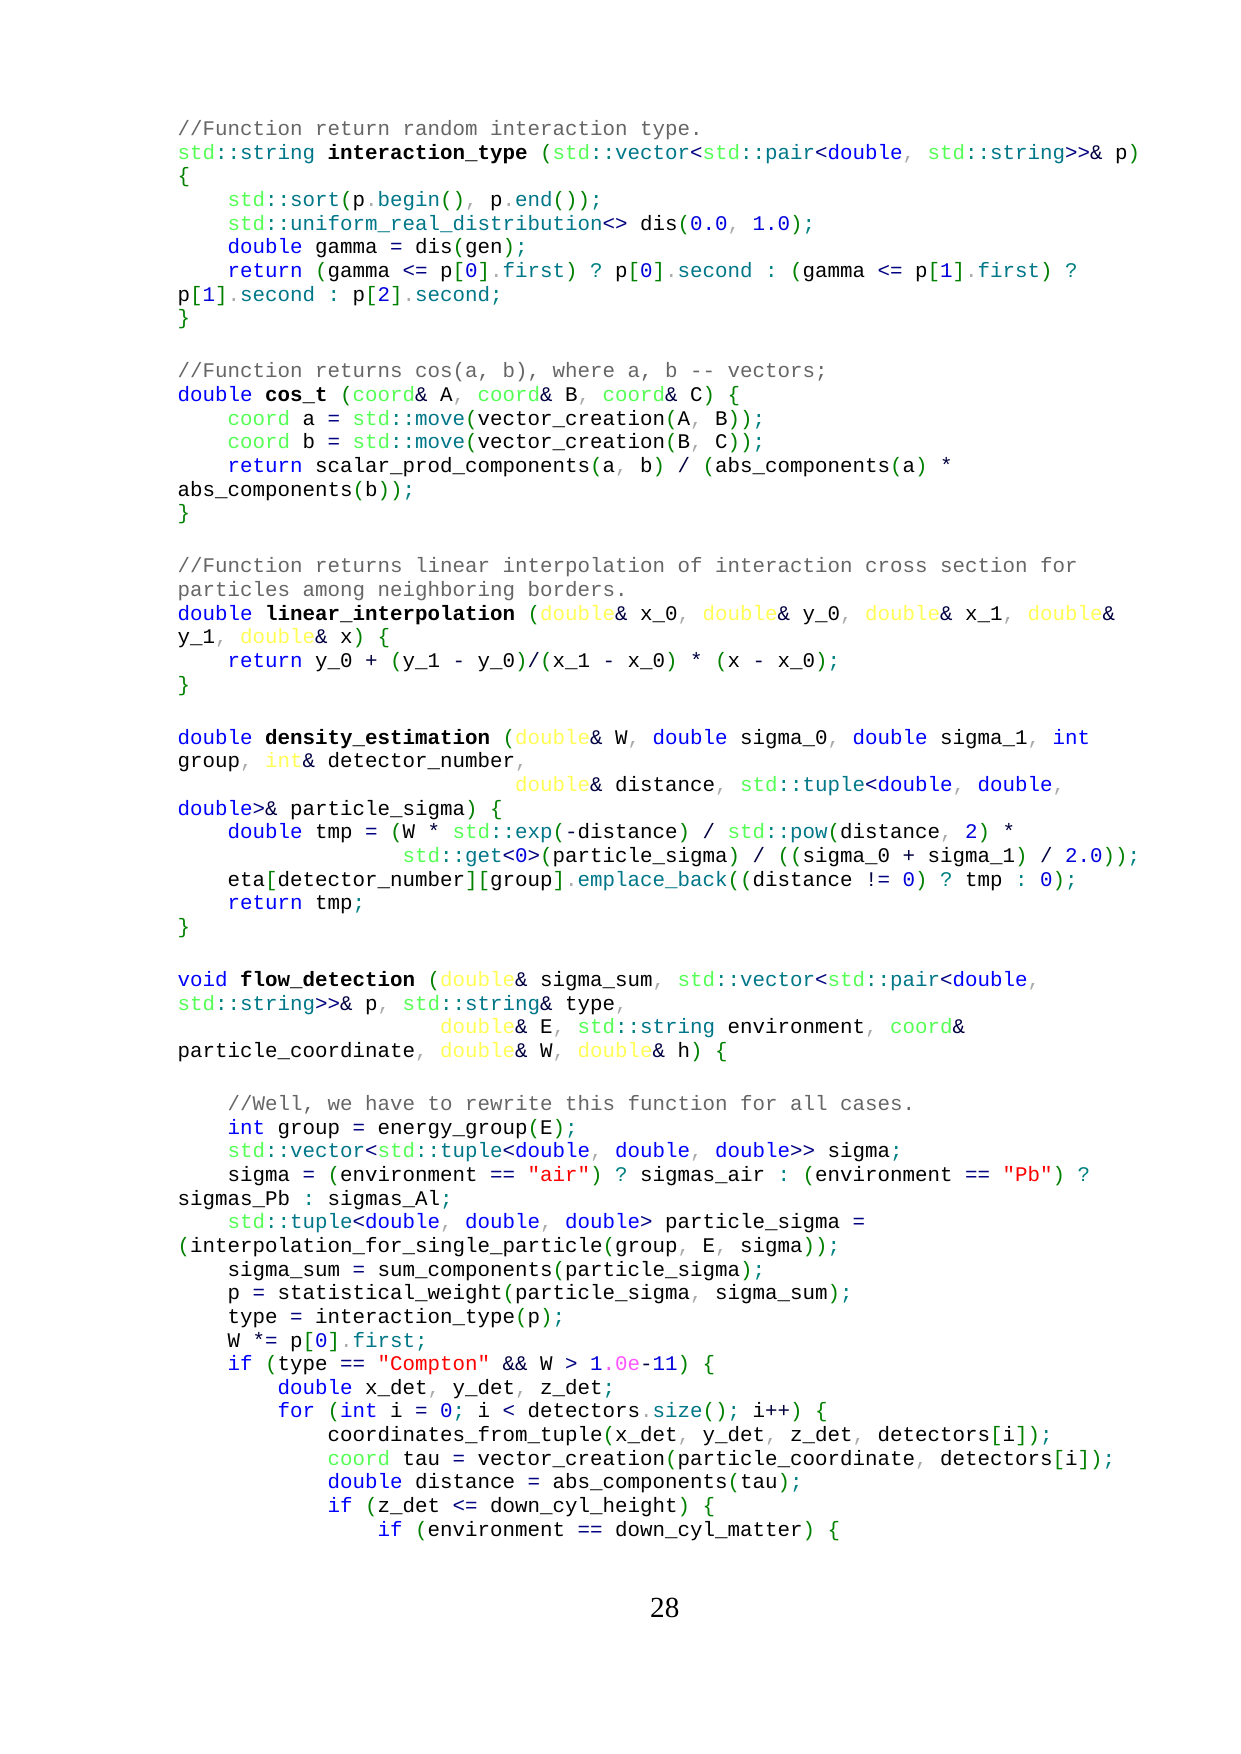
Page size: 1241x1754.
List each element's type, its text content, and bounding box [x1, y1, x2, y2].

text coord a = std::move(vector_creation(A, B)); [177, 408, 1152, 431]
text } [177, 916, 1152, 939]
text std::get<0>(particle_sigma) / ((sigma_0 + sigma_1) / 2.0)); [177, 845, 1152, 869]
text p = statistical_weight(particle_sigma, sigma_sum); [177, 1282, 1152, 1306]
text std::string interaction_type (std::vector<std::pair<double, std::string>>& p) { [177, 142, 1152, 189]
text return scalar_prod_components(a, b) / (abs_components(a) * abs_components(b)); [177, 455, 1152, 502]
text //Function returns cos(a, b), where a, b -- vectors; [177, 360, 1152, 384]
text double tmp = (W * std::exp(-distance) / std::pow(distance, 2) * [177, 821, 1152, 845]
text W *= p[0].first; [177, 1329, 1152, 1353]
text coord tau = vector_creation(particle_coordinate, detectors[i]); [177, 1448, 1152, 1471]
text return (gamma <= p[0].first) ? p[0].second : (gamma <= p[1].first) ? p[1].second : p[2].second; [177, 260, 1152, 307]
text void flow_detection (double& sigma_sum, std::vector<std::pair<double, std::string>>& p, std::string& type, [177, 969, 1152, 1016]
text std::vector<std::tuple<double, double, double>> sigma; [177, 1140, 1152, 1164]
text double& distance, std::tuple<double, double, double>& particle_sigma) { [177, 774, 1152, 821]
text eta[detector_number][group].emplace_back((distance != 0) ? tmp : 0); [177, 869, 1152, 892]
text if (type == "Compton" && W > 1.0e-11) { [177, 1353, 1152, 1377]
text type = interaction_type(p); [177, 1306, 1152, 1329]
text sigma_sum = sum_components(particle_sigma); [177, 1259, 1152, 1282]
text sigma = (environment == "air") ? sigmas_air : (environment == "Pb") ? sigmas_Pb : sigmas_Al; [177, 1164, 1152, 1211]
text double linear_interpolation (double& x_0, double& y_0, double& x_1, double& y_1, double& x) { [177, 603, 1152, 650]
text double& E, std::string environment, coord& particle_coordinate, double& W, double& h) { [177, 1016, 1152, 1064]
text double distance = abs_components(tau); [177, 1471, 1152, 1495]
text std::tuple<double, double, double> particle_sigma = (interpolation_for_single_particle(group, E, sigma)); [177, 1211, 1152, 1259]
text //Well, we have to rewrite this function for all cases. [177, 1093, 1152, 1117]
text int group = energy_group(E); [177, 1117, 1152, 1140]
text if (z_det <= down_cyl_height) { [177, 1495, 1152, 1519]
text } [177, 502, 1152, 526]
text //Function returns linear interpolation of interaction cross section for particles among neighboring borders. [177, 555, 1152, 603]
text for (int i = 0; i < detectors.size(); i++) { [177, 1401, 1152, 1424]
text std::uniform_real_distribution<> dis(0.0, 1.0); [177, 213, 1152, 236]
text double cos_t (coord& A, coord& B, coord& C) { [177, 384, 1152, 408]
text } [177, 674, 1152, 697]
text std::sort(p.begin(), p.end()); [177, 189, 1152, 213]
text double gamma = dis(gen); [177, 236, 1152, 260]
text coordinates_from_tuple(x_det, y_det, z_det, detectors[i]); [177, 1424, 1152, 1448]
text if (environment == down_cyl_matter) { [177, 1519, 1152, 1542]
text //Function return random interaction type. [177, 118, 1152, 142]
text } [177, 307, 1152, 331]
text return y_0 + (y_1 - y_0)/(x_1 - x_0) * (x - x_0); [177, 650, 1152, 674]
text double x_det, y_det, z_det; [177, 1377, 1152, 1401]
text double density_estimation (double& W, double sigma_0, double sigma_1, int group, int& detector_number, [177, 727, 1152, 774]
text return tmp; [177, 892, 1152, 916]
text coord b = std::move(vector_creation(B, C)); [177, 431, 1152, 455]
